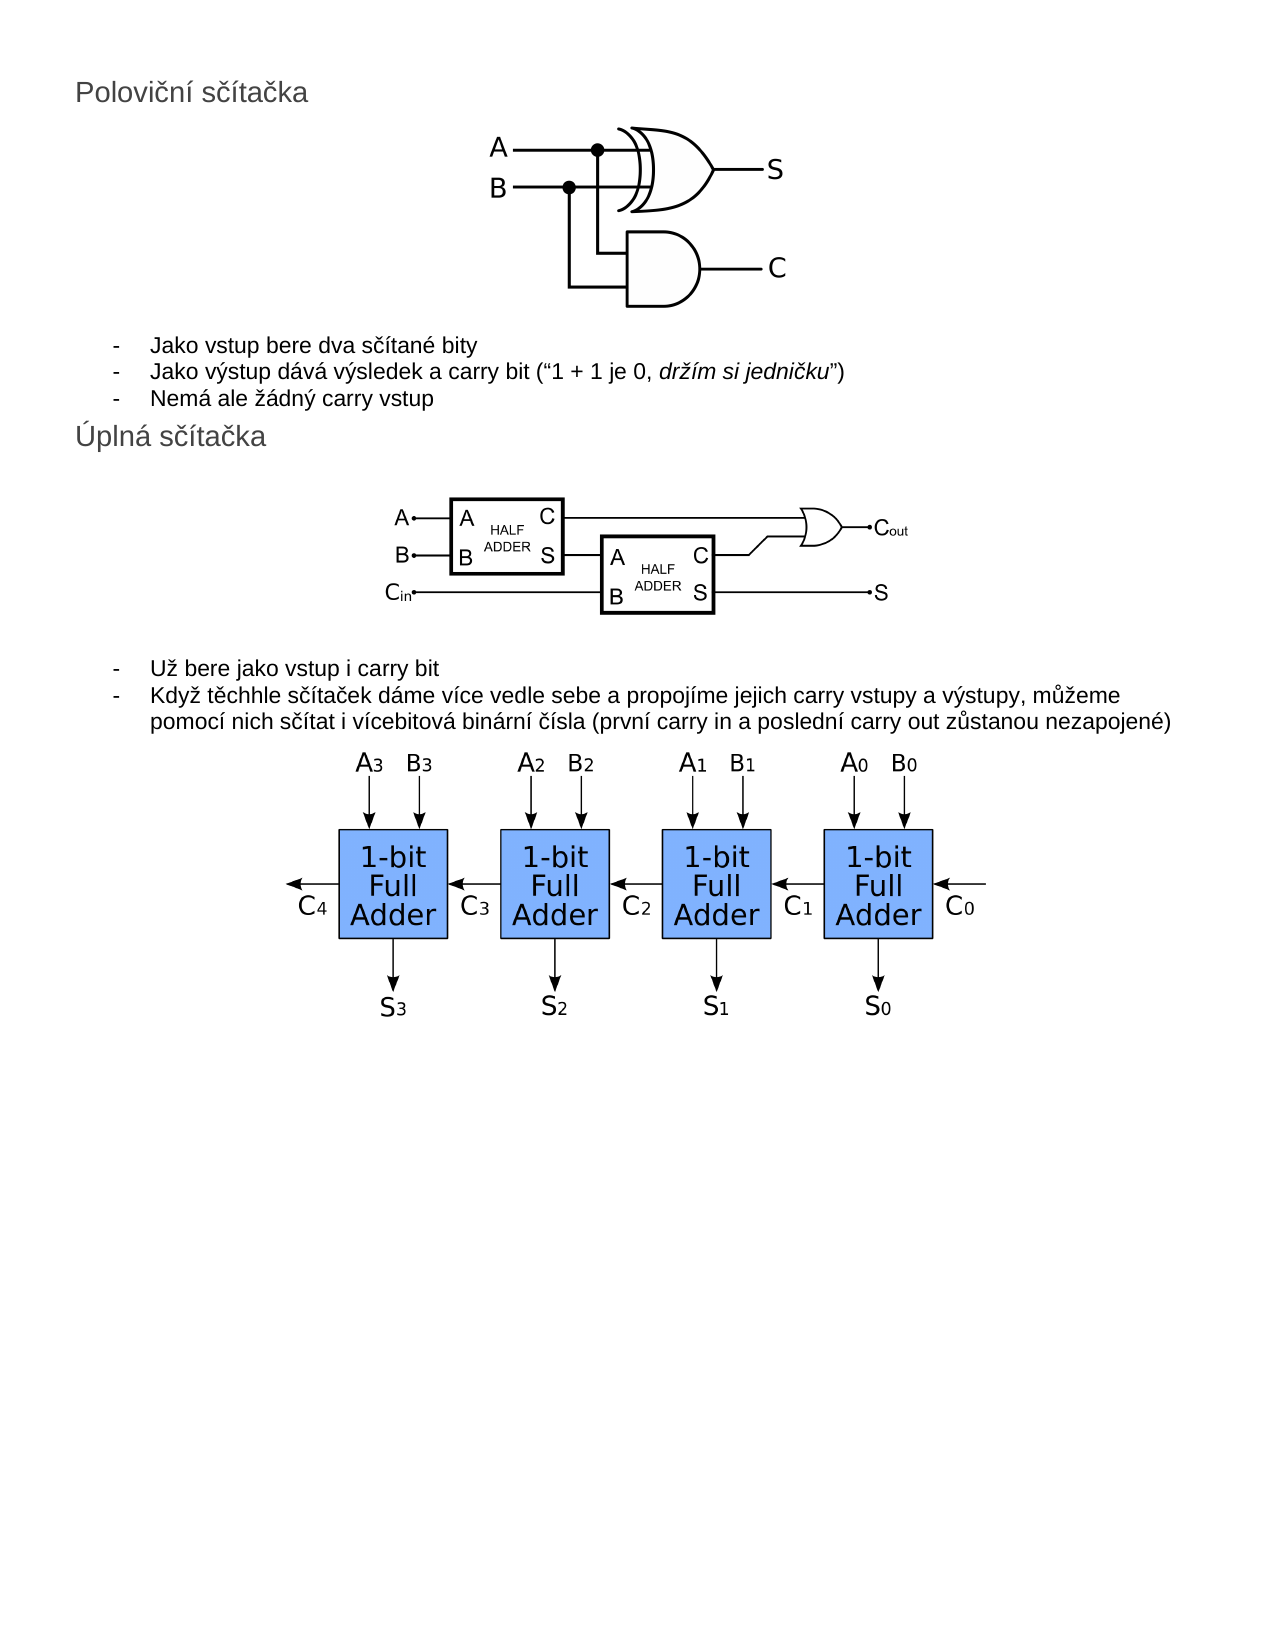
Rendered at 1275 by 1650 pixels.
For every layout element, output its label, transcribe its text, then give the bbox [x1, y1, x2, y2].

list Jako vstup bere dva sčítané bity [112, 332, 1200, 358]
list Už bere jako vstup i carry bit [112, 655, 1200, 682]
picture [359, 461, 917, 647]
subtitle Poloviční sčítačka [75, 75, 1200, 108]
picture [480, 116, 795, 320]
subtitle Úplná sčítačka [75, 419, 1200, 453]
picture [277, 742, 999, 1032]
list Jako výstup dává výsledek a carry bit (“1 + 1 je 0, držím si jedničku”) [112, 358, 1200, 384]
list Nemá ale žádný carry vstup [112, 384, 1200, 411]
list Když těchhle sčítaček dáme více vedle sebe a propojíme jejich carry vstupy a výstupy, můžeme pomocí nich sčítat i vícebitová binární čísla (první carry in a poslední carry out zůstanou nezapojené) [112, 682, 1200, 734]
